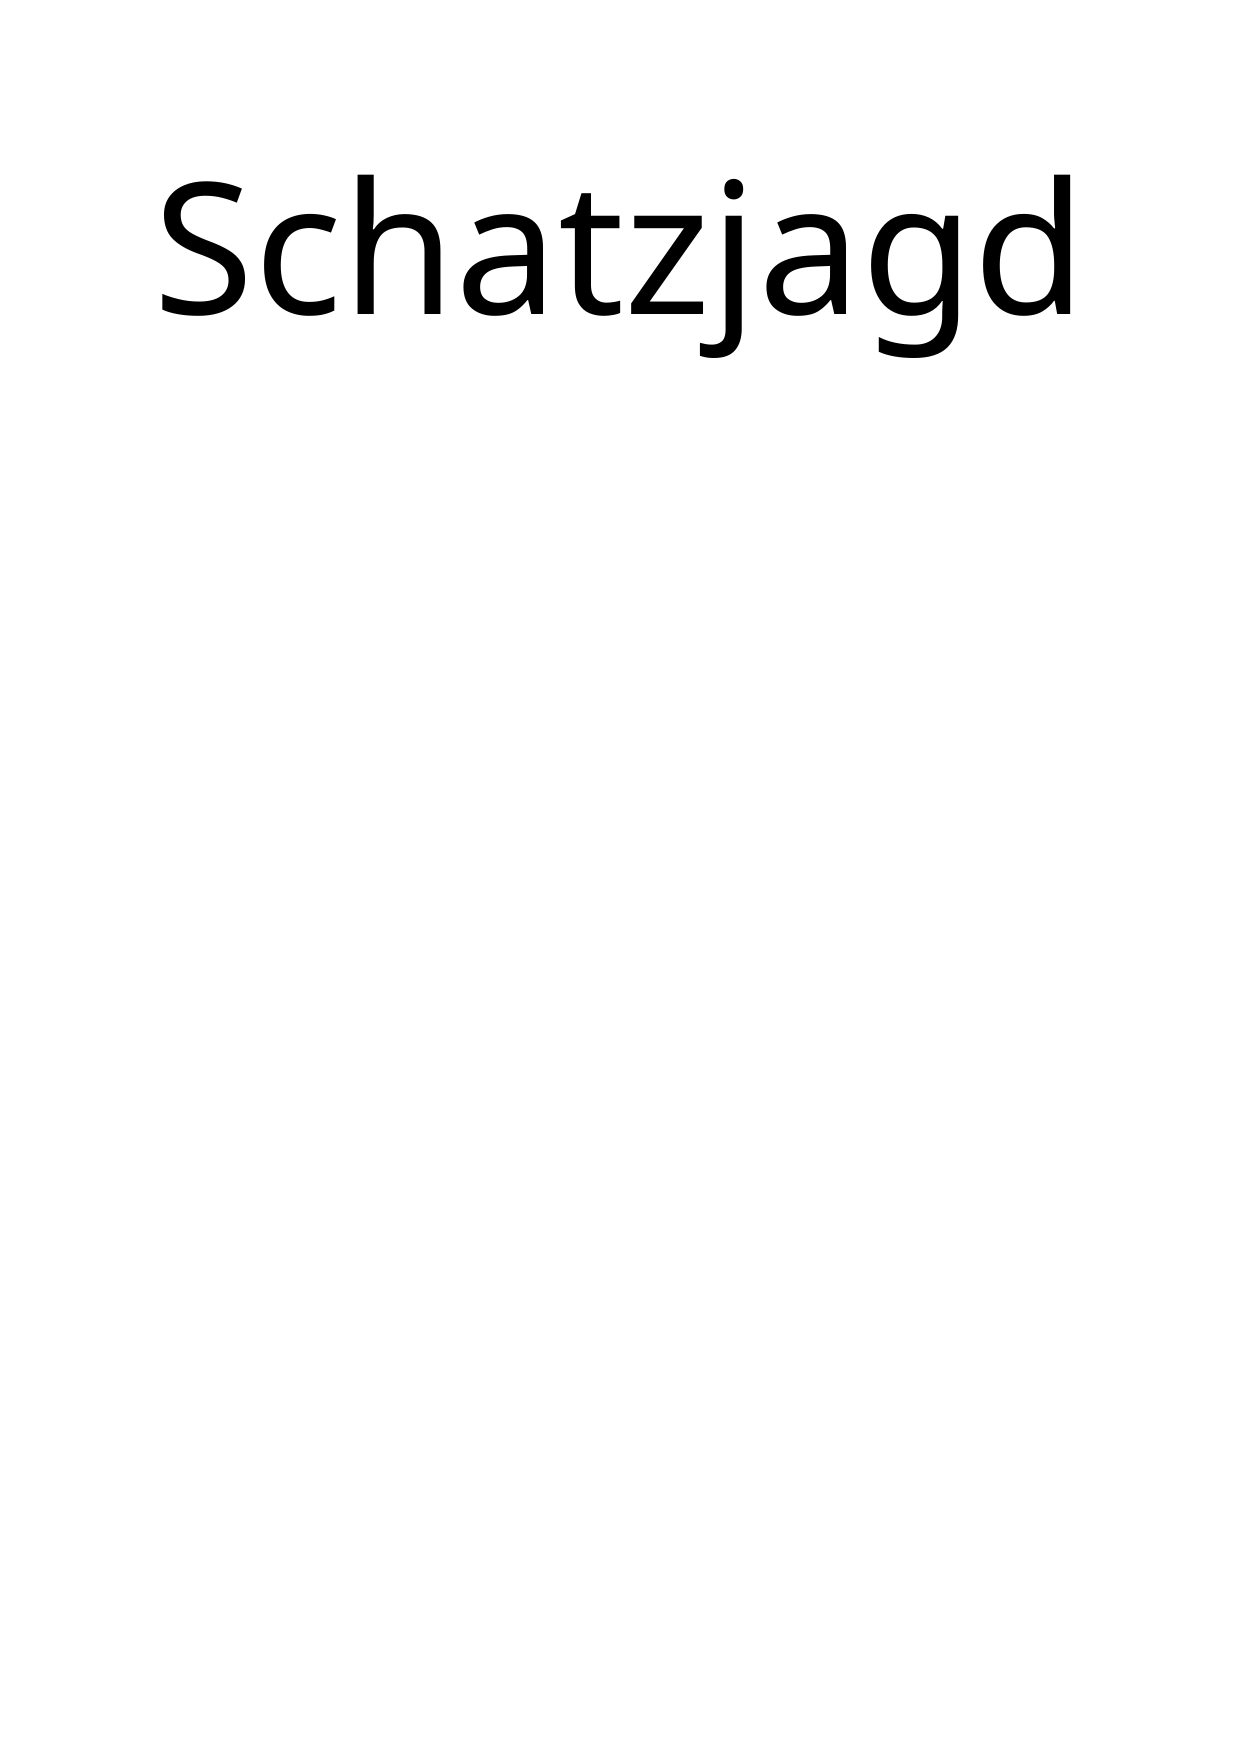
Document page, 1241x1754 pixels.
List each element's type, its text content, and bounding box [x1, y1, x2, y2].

text Schatzjagd [118, 118, 1122, 368]
